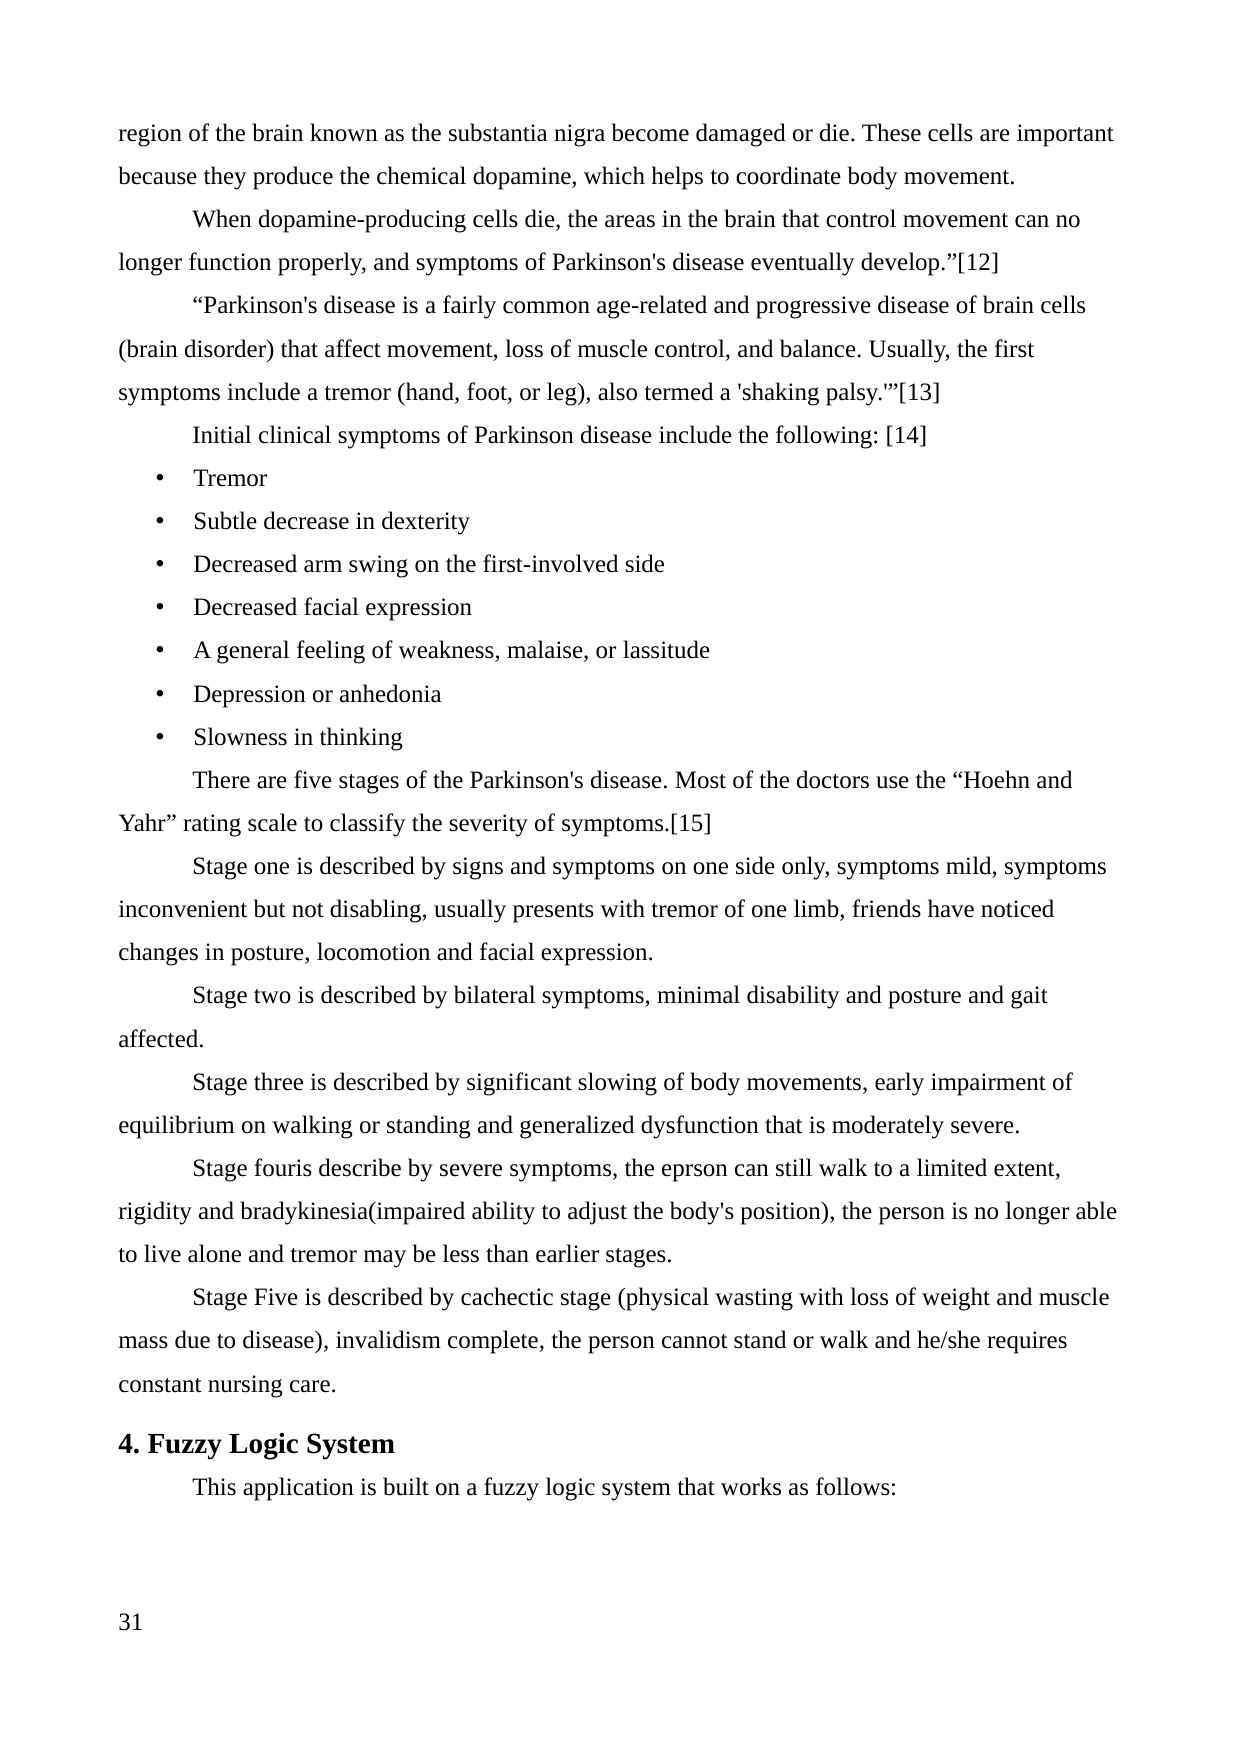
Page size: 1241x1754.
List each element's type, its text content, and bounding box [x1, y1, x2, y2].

list Subtle decrease in dexterity [156, 506, 1122, 535]
list Slowness in thinking [156, 722, 1122, 751]
text Stage two is described by bilateral symptoms, minimal disability and posture and gait affected. [118, 981, 1122, 1052]
text Stage fouris describe by severe symptoms, the eprson can still walk to a limited extent, rigidity and bradykinesia(impaired ability to adjust the body's position), the person is no longer able to live alone and tremor may be less than earlier stages. [118, 1153, 1122, 1268]
subtitle 4. Fuzzy Logic System [118, 1426, 1122, 1460]
text When dopamine-producing cells die, the areas in the brain that control movement can no longer function properly, and symptoms of Parkinson's disease eventually develop.”[12] [118, 204, 1122, 276]
list Decreased facial expression [156, 592, 1122, 621]
text Stage one is described by signs and symptoms on one side only, symptoms mild, symptoms inconvenient but not disabling, usually presents with tremor of one limb, friends have noticed changes in posture, locomotion and facial expression. [118, 851, 1122, 966]
text region of the brain known as the substantia nigra become damaged or die. These cells are important because they produce the chemical dopamine, which helps to coordinate body movement. [118, 118, 1122, 190]
list Depression or anhedonia [156, 679, 1122, 707]
list Decreased arm swing on the first-involved side [156, 549, 1122, 578]
text Stage Five is described by cachectic stage (physical wasting with loss of weight and muscle mass due to disease), invalidism complete, the person cannot stand or walk and he/she requires constant nursing care. [118, 1282, 1122, 1397]
text “Parkinson's disease is a fairly common age-related and progressive disease of brain cells (brain disorder) that affect movement, loss of muscle control, and balance. Usually, the first symptoms include a tremor (hand, foot, or leg), also termed a 'shaking palsy.'”[13] [118, 291, 1122, 406]
list Tremor [156, 463, 1122, 492]
text Stage three is described by significant slowing of body movements, early impairment of equilibrium on walking or standing and generalized dysfunction that is moderately severe. [118, 1067, 1122, 1139]
text This application is built on a fuzzy logic system that works as follows: [118, 1472, 1122, 1501]
text Initial clinical symptoms of Parkinson disease include the following: [14] [118, 420, 1122, 449]
list A general feeling of weakness, malaise, or lassitude [156, 636, 1122, 664]
text There are five stages of the Parkinson's disease. Most of the doctors use the “Hoehn and Yahr” rating scale to classify the severity of symptoms.[15] [118, 765, 1122, 837]
